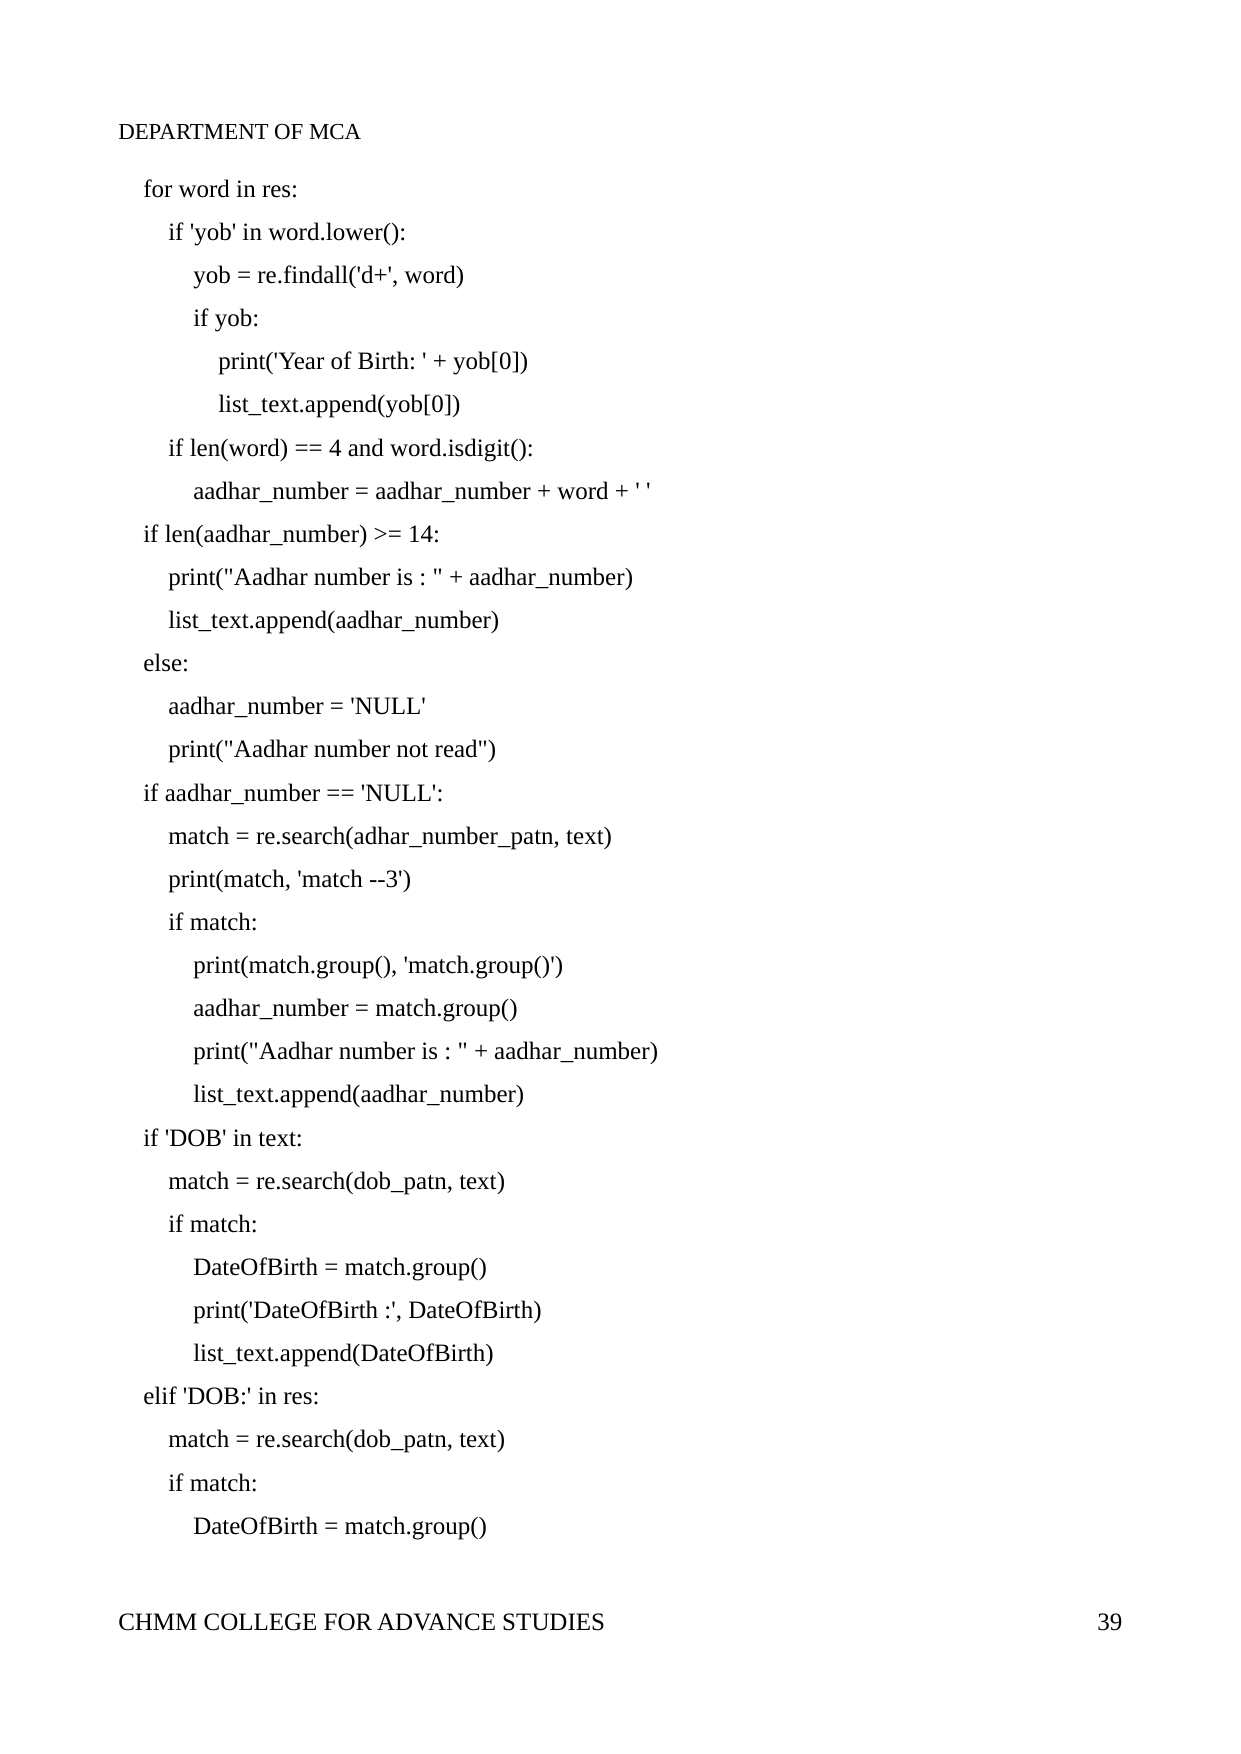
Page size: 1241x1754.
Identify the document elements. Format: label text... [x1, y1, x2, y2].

text match = re.search(adhar_number_patn, text) [118, 821, 1122, 849]
text print("Aadhar number is : " + aadhar_number) [118, 562, 1122, 591]
text aadhar_number = 'NULL' [118, 691, 1122, 720]
text print("Aadhar number not read") [118, 734, 1122, 763]
text if yob: [118, 303, 1122, 332]
text if 'DOB' in text: [118, 1123, 1122, 1151]
text if len(aadhar_number) >= 14: [118, 519, 1122, 548]
text aadhar_number = aadhar_number + word + ' ' [118, 476, 1122, 504]
text list_text.append(aadhar_number) [118, 605, 1122, 634]
text list_text.append(yob[0]) [118, 389, 1122, 418]
text print(match.group(), 'match.group()') [118, 950, 1122, 979]
text if match: [118, 1468, 1122, 1496]
text list_text.append(aadhar_number) [118, 1079, 1122, 1108]
text yob = re.findall('d+', word) [118, 260, 1122, 289]
text else: [118, 648, 1122, 677]
text print('Year of Birth: ' + yob[0]) [118, 346, 1122, 375]
text if match: [118, 1209, 1122, 1238]
text if match: [118, 907, 1122, 936]
text DateOfBirth = match.group() [118, 1252, 1122, 1281]
text if 'yob' in word.lower(): [118, 217, 1122, 246]
text list_text.append(DateOfBirth) [118, 1338, 1122, 1367]
text match = re.search(dob_patn, text) [118, 1424, 1122, 1453]
text if aadhar_number == 'NULL': [118, 778, 1122, 806]
text print("Aadhar number is : " + aadhar_number) [118, 1036, 1122, 1065]
text match = re.search(dob_patn, text) [118, 1166, 1122, 1194]
text DateOfBirth = match.group() [118, 1511, 1122, 1539]
text aadhar_number = match.group() [118, 993, 1122, 1022]
text for word in res: [118, 174, 1122, 203]
text print(match, 'match --3') [118, 864, 1122, 893]
text if len(word) == 4 and word.isdigit(): [118, 433, 1122, 461]
text print('DateOfBirth :', DateOfBirth) [118, 1295, 1122, 1324]
text elif 'DOB:' in res: [118, 1381, 1122, 1410]
